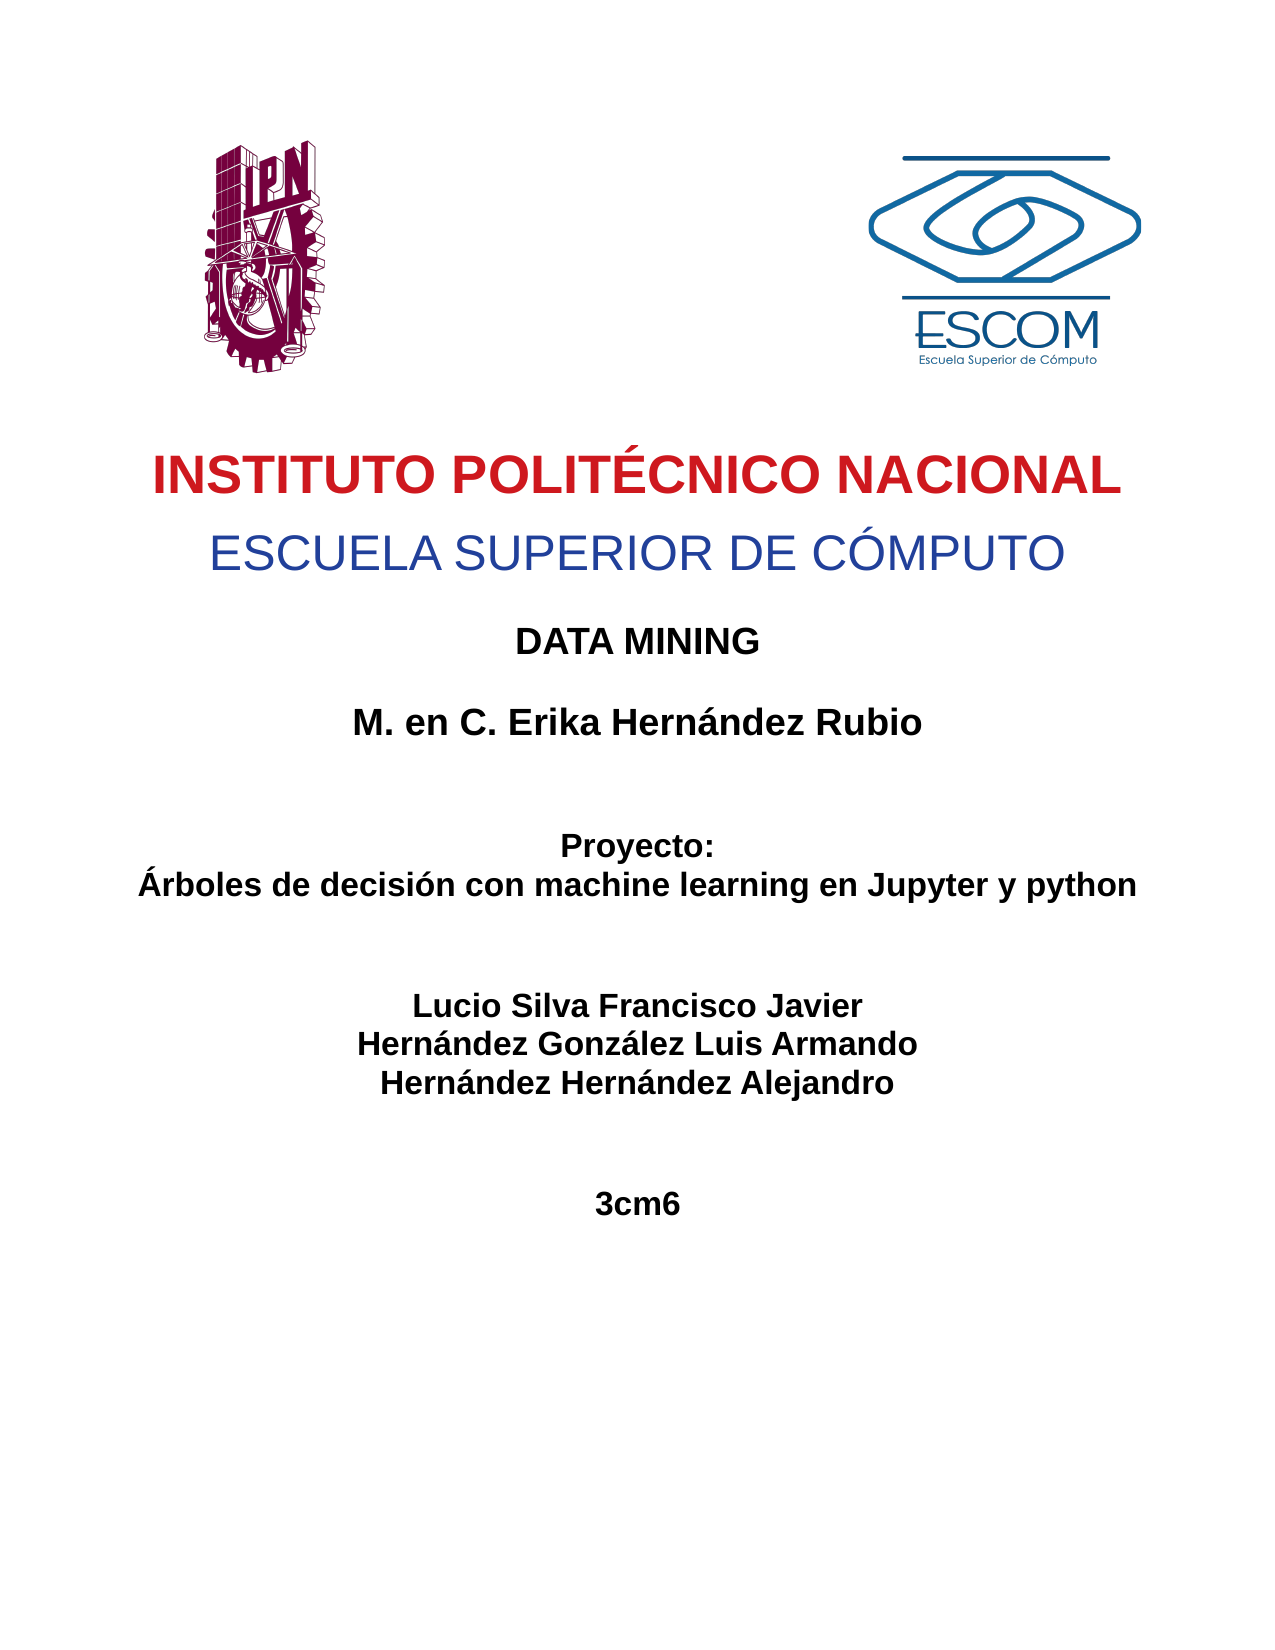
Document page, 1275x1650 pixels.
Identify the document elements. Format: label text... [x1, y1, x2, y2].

subtitle Lucio Silva Francisco Javier Hernández González Luis Armando Hernández Hernández Alejandro [118, 985, 1157, 1101]
subtitle ESCUELA SUPERIOR DE CÓMPUTO [118, 523, 1157, 581]
picture [868, 156, 1142, 366]
title INSTITUTO POLITÉCNICO NACIONAL [118, 442, 1157, 505]
picture [168, 123, 365, 398]
subtitle DATA MINING [118, 618, 1157, 662]
subtitle 3cm6 [118, 1184, 1157, 1222]
subtitle M. en C. Erika Hernández Rubio [118, 700, 1157, 743]
subtitle Proyecto: Árboles de decisión con machine learning en Jupyter y python [118, 826, 1157, 903]
